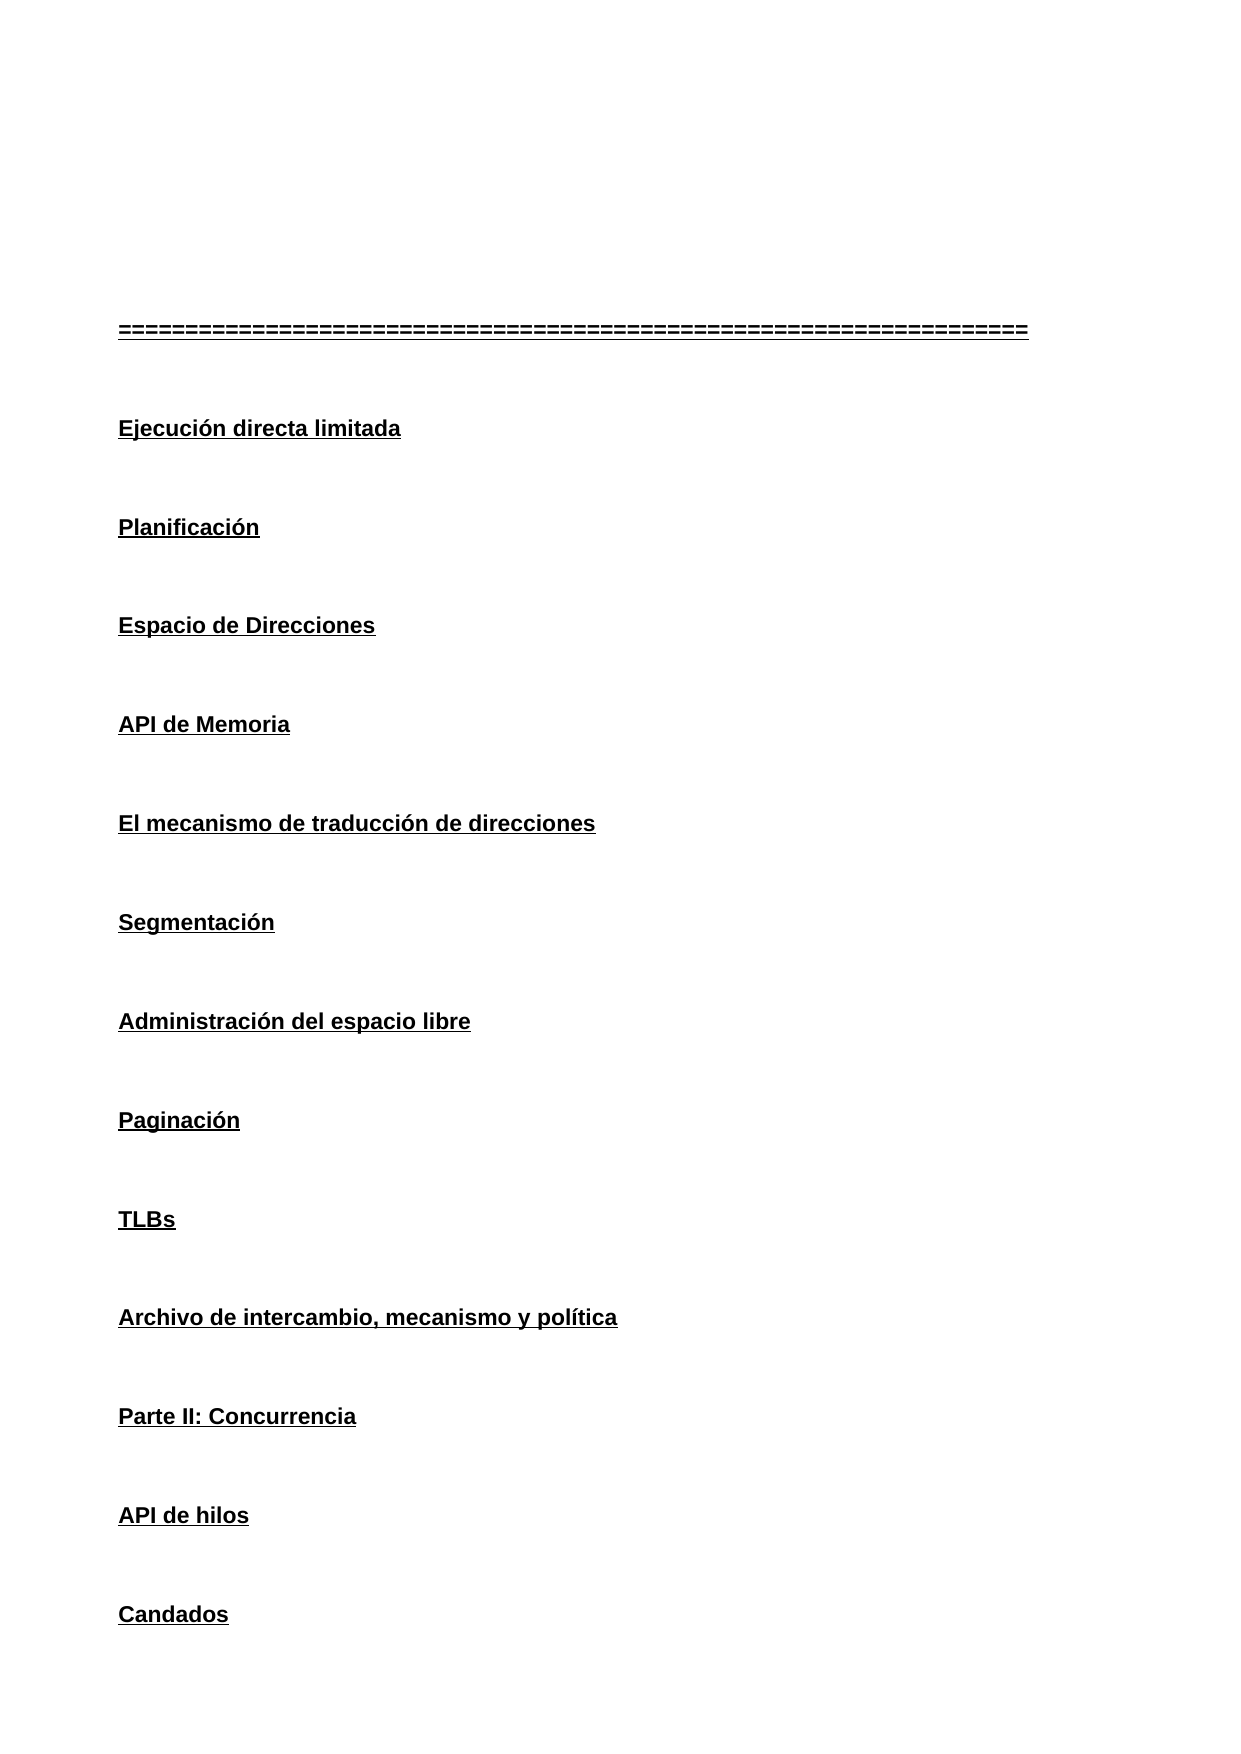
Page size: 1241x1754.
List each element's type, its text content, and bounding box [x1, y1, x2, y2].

text Archivo de intercambio, mecanismo y política [118, 1304, 1122, 1331]
text TLBs [118, 1206, 1122, 1232]
text API de Memoria [118, 711, 1122, 738]
text Paginación [118, 1107, 1122, 1133]
text Espacio de Direcciones [118, 612, 1122, 639]
text Parte II: Concurrencia [118, 1403, 1122, 1429]
text El mecanismo de traducción de direcciones [118, 810, 1122, 836]
text Administración del espacio libre [118, 1008, 1122, 1034]
text Segmentación [118, 909, 1122, 935]
text Ejecución directa limitada [118, 415, 1122, 441]
text ==================================================================== [118, 316, 1122, 342]
text Planificación [118, 513, 1122, 540]
text API de hilos [118, 1502, 1122, 1528]
text Candados [118, 1601, 1122, 1627]
